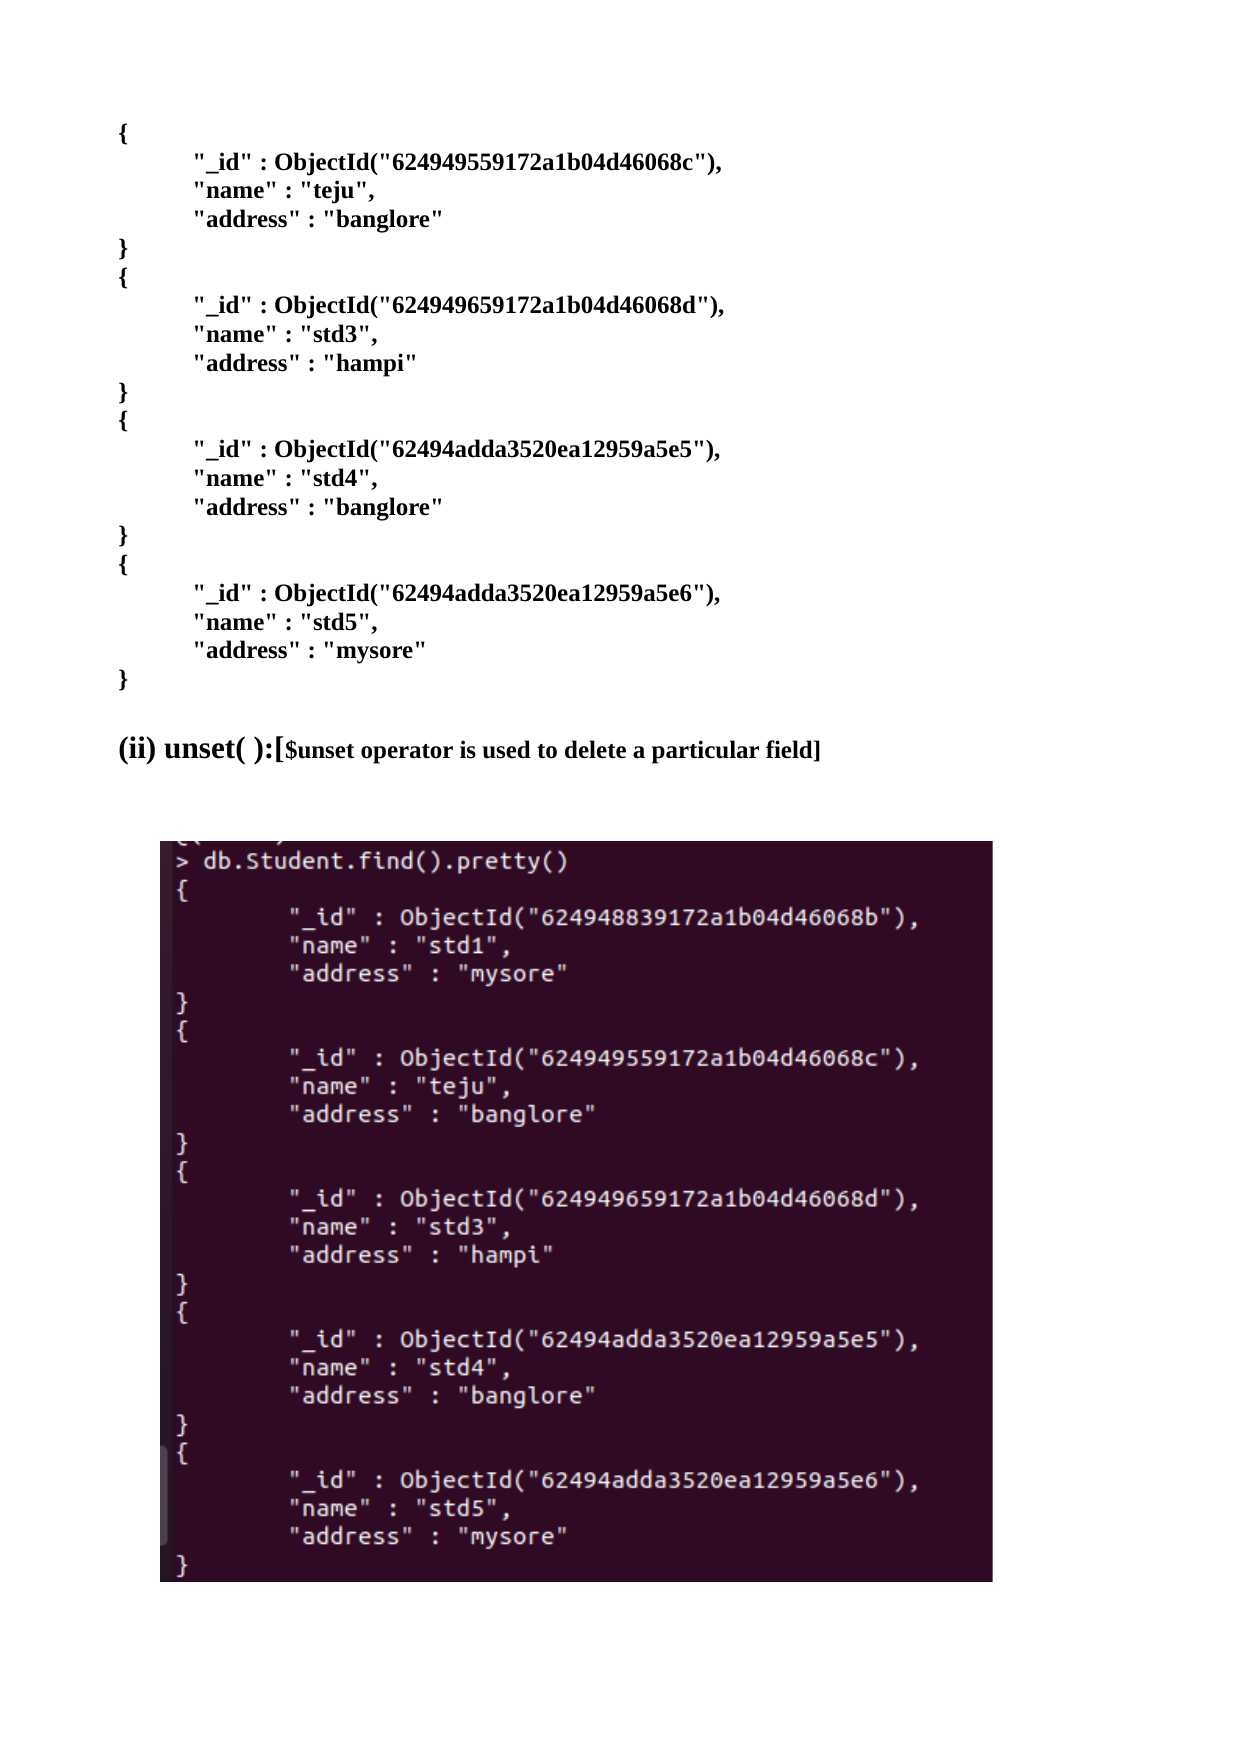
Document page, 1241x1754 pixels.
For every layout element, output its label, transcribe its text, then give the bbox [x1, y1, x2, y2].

text "address" : "banglore" [118, 204, 1122, 233]
text "address" : "hampi" [118, 348, 1122, 377]
text } [118, 664, 1122, 693]
text "name" : "std3", [118, 319, 1122, 348]
text (ii) unset( ):[$unset operator is used to delete a particular field] [118, 729, 1122, 765]
text } [118, 521, 1122, 549]
text "name" : "teju", [118, 176, 1122, 204]
text { [118, 549, 1122, 578]
text "_id" : ObjectId("624949559172a1b04d46068c"), [118, 147, 1122, 176]
text } [118, 233, 1122, 262]
text { [118, 118, 1122, 147]
text { [118, 406, 1122, 434]
text { [118, 262, 1122, 291]
text "name" : "std5", [118, 607, 1122, 636]
text "_id" : ObjectId("62494adda3520ea12959a5e5"), [118, 434, 1122, 463]
text } [118, 377, 1122, 406]
text "address" : "banglore" [118, 492, 1122, 521]
text "_id" : ObjectId("62494adda3520ea12959a5e6"), [118, 578, 1122, 607]
text "name" : "std4", [118, 463, 1122, 492]
picture [160, 841, 993, 1582]
text "_id" : ObjectId("624949659172a1b04d46068d"), [118, 291, 1122, 319]
text "address" : "mysore" [118, 636, 1122, 664]
